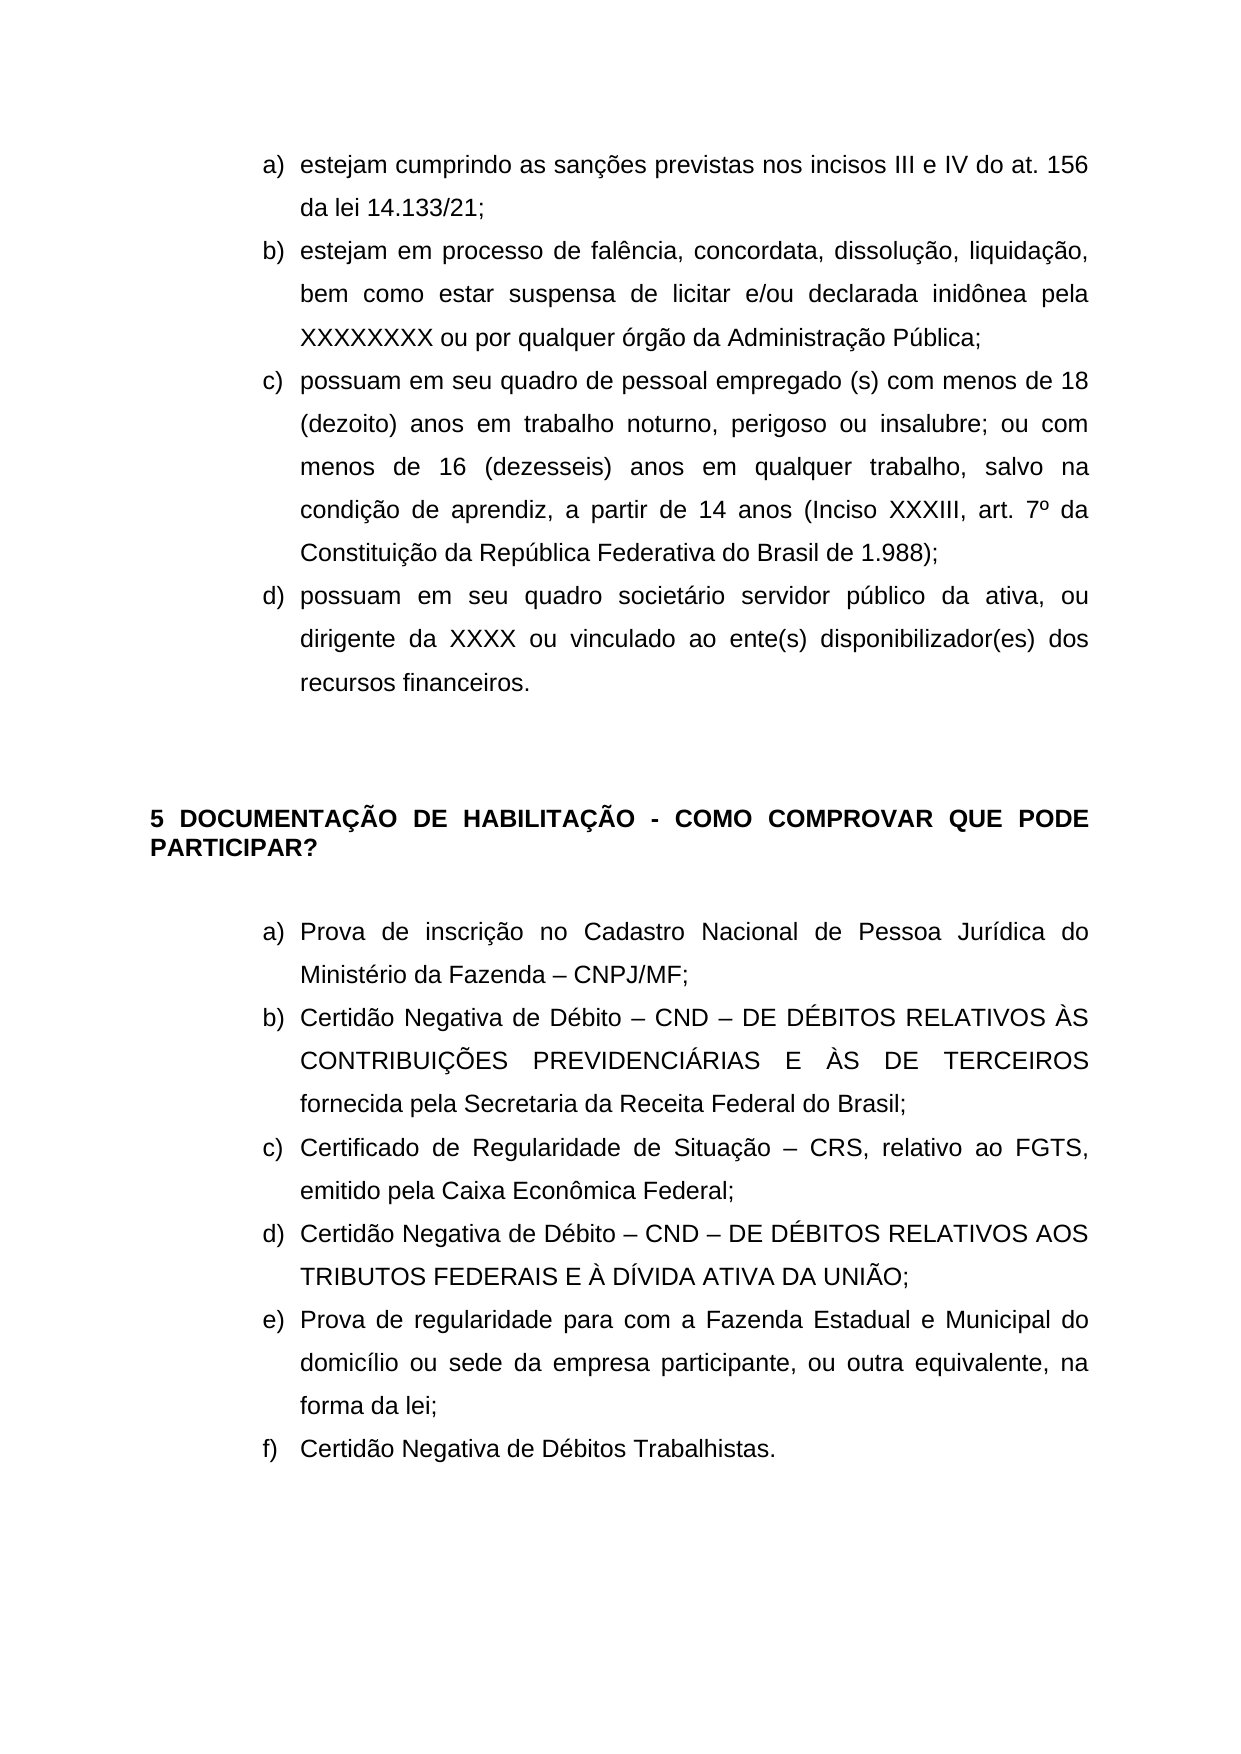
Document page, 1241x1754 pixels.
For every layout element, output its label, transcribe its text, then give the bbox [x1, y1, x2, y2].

list estejam em processo de falência, concordata, dissolução, liquidação, bem como estar suspensa de licitar e/ou declarada inidônea pela XXXXXXXX ou por qualquer órgão da Administração Pública; [262, 236, 1090, 351]
list Certidão Negativa de Débito – CND – DE DÉBITOS RELATIVOS AOS TRIBUTOS FEDERAIS E À DÍVIDA ATIVA DA UNIÃO; [262, 1219, 1090, 1291]
list Certificado de Regularidade de Situação – CRS, relativo ao FGTS, emitido pela Caixa Econômica Federal; [262, 1132, 1090, 1204]
subtitle 5 DOCUMENTAÇÃO DE HABILITAÇÃO - COMO COMPROVAR QUE PODE PARTICIPAR? [150, 804, 1090, 861]
list possuam em seu quadro de pessoal empregado (s) com menos de 18 (dezoito) anos em trabalho noturno, perigoso ou insalubre; ou com menos de 16 (dezesseis) anos em qualquer trabalho, salvo na condição de aprendiz, a partir de 14 anos (Inciso XXXIII, art. 7º da Constituição da República Federativa do Brasil de 1.988); [262, 366, 1090, 567]
list Certidão Negativa de Débito – CND – DE DÉBITOS RELATIVOS ÀS CONTRIBUIÇÕES PREVIDENCIÁRIAS E ÀS DE TERCEIROS fornecida pela Secretaria da Receita Federal do Brasil; [262, 1003, 1090, 1118]
list estejam cumprindo as sanções previstas nos incisos III e IV do at. 156 da lei 14.133/21; [262, 150, 1090, 222]
list possuam em seu quadro societário servidor público da ativa, ou dirigente da XXXX ou vinculado ao ente(s) disponibilizador(es) dos recursos financeiros. [262, 581, 1090, 696]
list Prova de inscrição no Cadastro Nacional de Pessoa Jurídica do Ministério da Fazenda – CNPJ/MF; [262, 917, 1090, 989]
list Prova de regularidade para com a Fazenda Estadual e Municipal do domicílio ou sede da empresa participante, ou outra equivalente, na forma da lei; [262, 1305, 1090, 1420]
list Certidão Negativa de Débitos Trabalhistas. [262, 1434, 1090, 1463]
